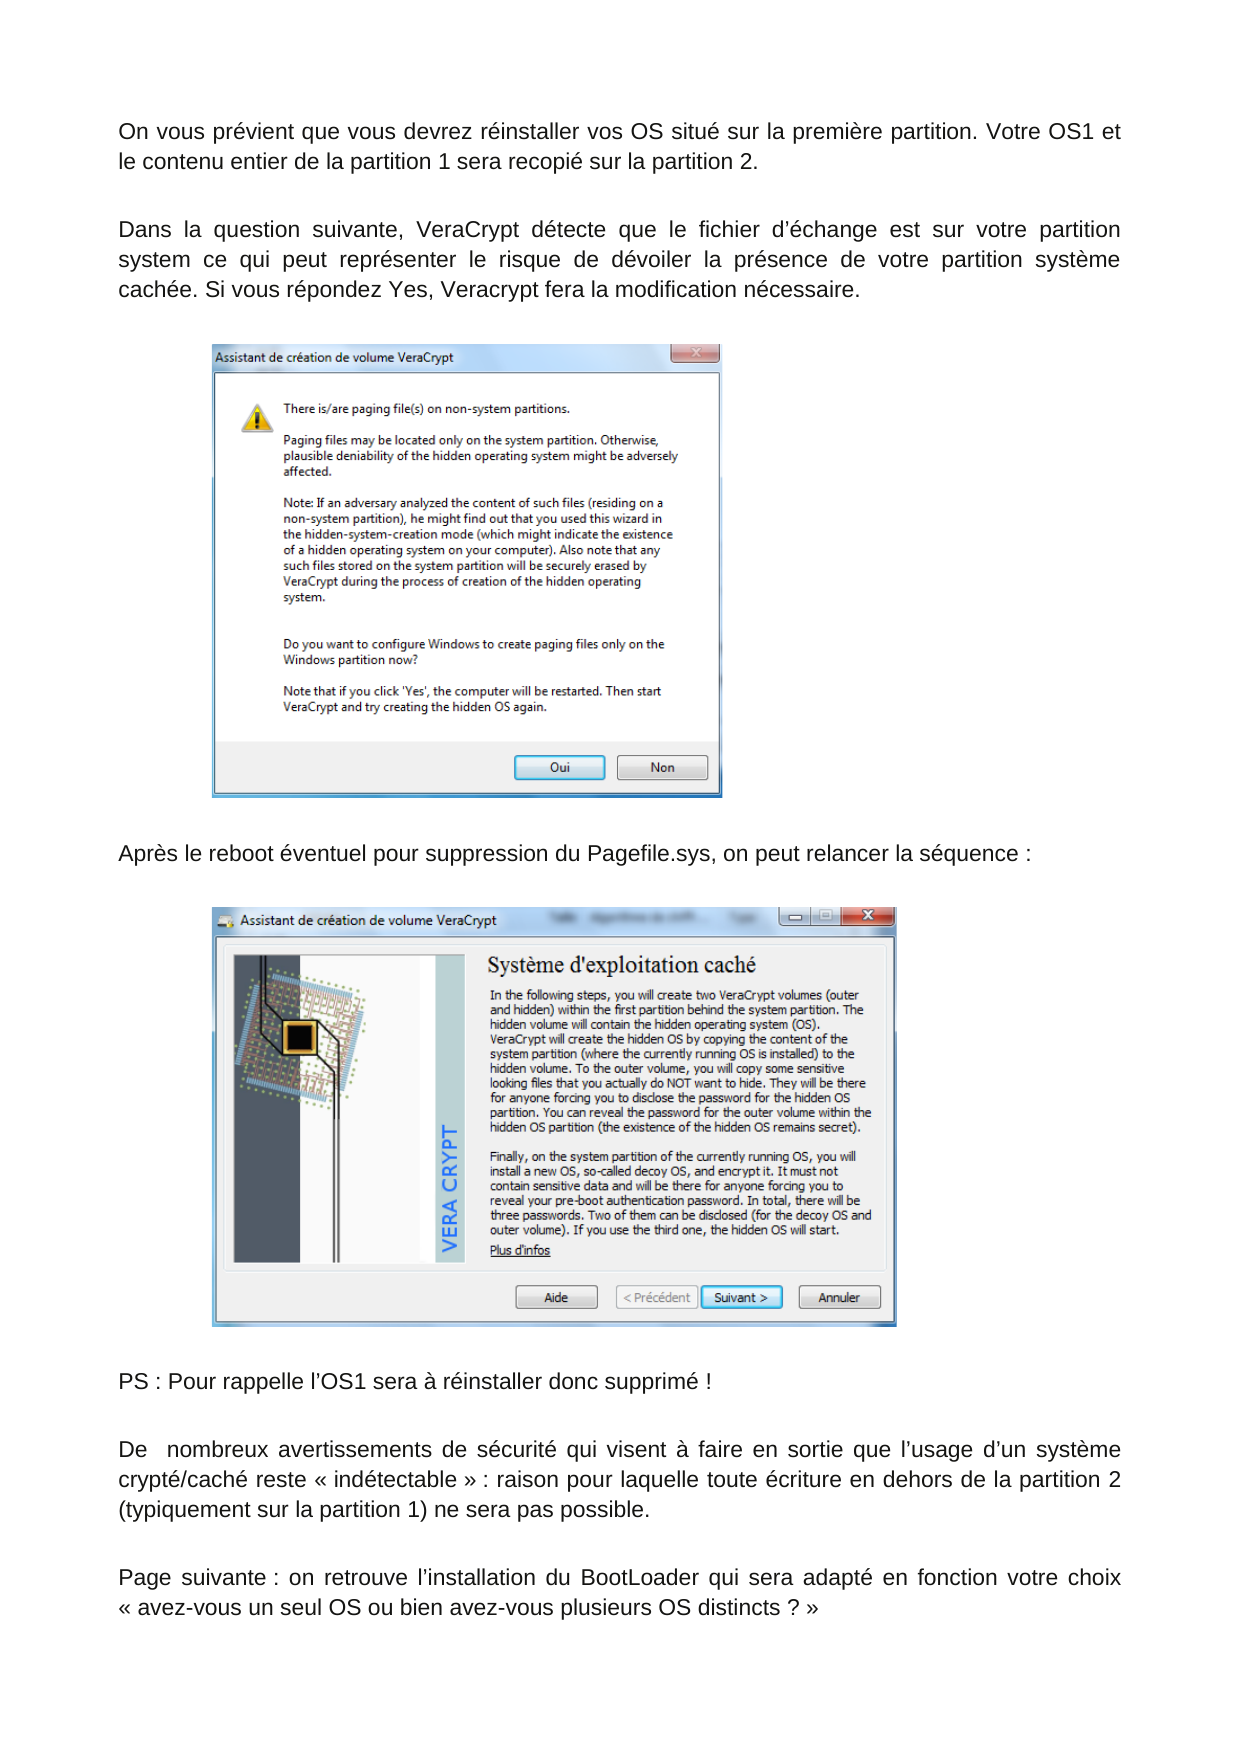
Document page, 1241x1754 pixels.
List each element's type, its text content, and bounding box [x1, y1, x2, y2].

picture [211, 344, 723, 798]
text Dans la question suivante, VeraCrypt détecte que le fichier d’échange est sur votre partition system ce qui peut représenter le risque de dévoiler la présence de votre partition système cachée. Si vous répondez Yes, Veracrypt fera la modification nécessaire. [118, 216, 1122, 303]
text Après le reboot éventuel pour suppression du Pagefile.sys, on peut relancer la séquence : [118, 840, 1122, 866]
text PS : Pour rappelle l’OS1 sera à réinstaller donc supprimé ! [118, 1368, 1122, 1395]
text Page suivante : on retrouve l’installation du BootLoader qui sera adapté en fonction votre choix « avez-vous un seul OS ou bien avez-vous plusieurs OS distincts ? » [118, 1564, 1122, 1621]
text On vous prévient que vous devrez réinstaller vos OS situé sur la première partition. Votre OS1 et le contenu entier de la partition 1 sera recopié sur la partition 2. [118, 118, 1122, 175]
picture [211, 907, 897, 1327]
text De nombreux avertissements de sécurité qui visent à faire en sortie que l’usage d’un système crypté/caché reste « indétectable » : raison pour laquelle toute écriture en dehors de la partition 2 (typiquement sur la partition 1) ne sera pas possible. [118, 1436, 1122, 1523]
